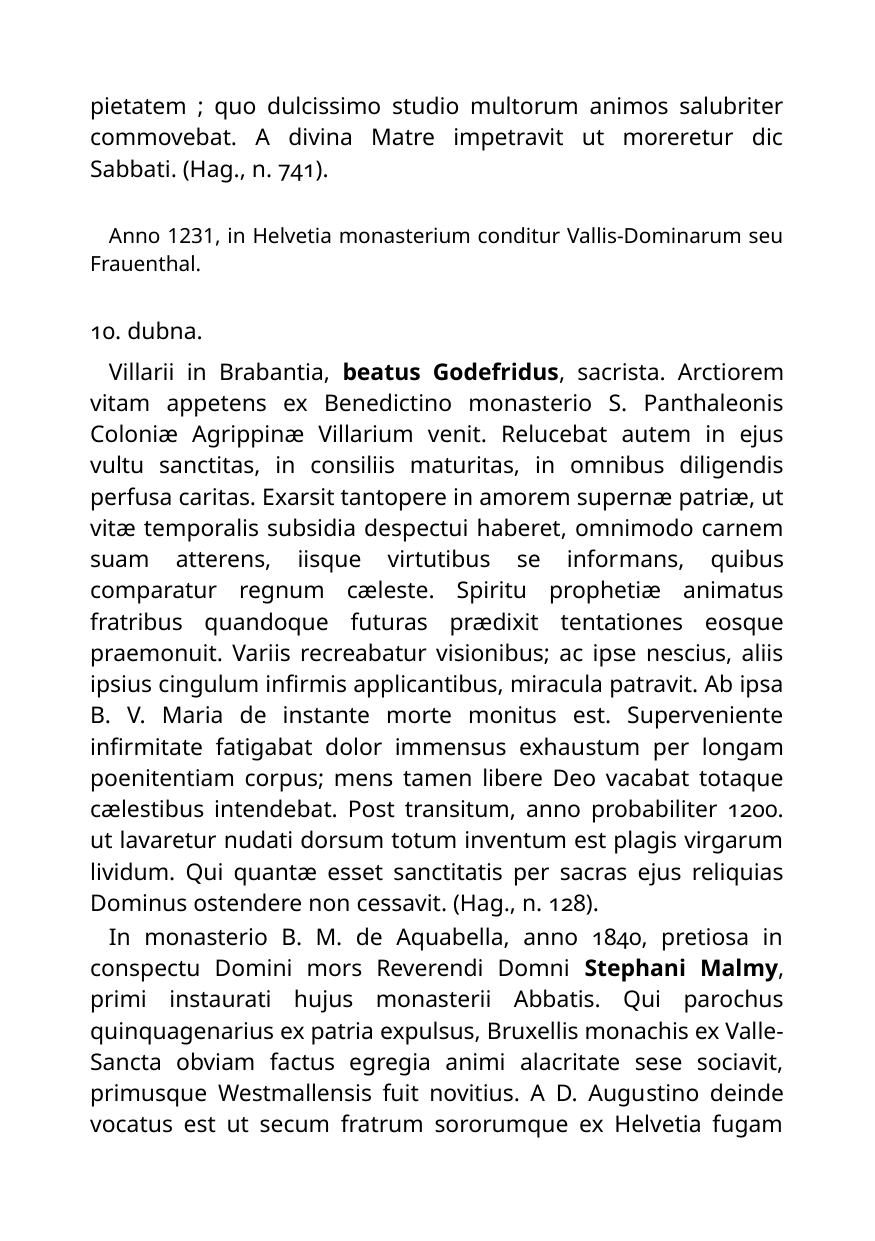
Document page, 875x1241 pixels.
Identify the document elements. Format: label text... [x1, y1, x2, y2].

text Anno 1231, in Helvetia monasterium conditur Vallis-Dominarum seu Frauenthal. [90, 221, 784, 278]
text Villarii in Brabantia, beatus Godefridus, sacrista. Arcti­orem vitam appetens ex Benedictino monasterio S. Panthaleonis Coloniæ Agrippinæ Villarium venit. Relucebat autem in ejus vultu sanctitas, in consiliis maturitas, in omnibus diligendis perfusa caritas. Exarsit tantopere in amorem supernæ patriæ, ut vitæ temporalis subsidia despectui haberet, omnimodo carnem suam atterens, iisque virtutibus se infor­mans, quibus comparatur regnum cæleste. Spiritu prophetiæ animatus fratribus quandoque futuras prædixit tentationes eosque praemonuit. Variis recreabatur visionibus; ac ipse nescius, aliis ipsius cingulum infirmis applicantibus, miracula patravit. Ab ipsa B. V. Maria de instante morte monitus est. Superveniente infirmitate fatigabat dolor immensus exhau­stum per longam poenitentiam corpus; mens tamen libere Deo vacabat totaque cælestibus intendebat. Post transitum, anno probabiliter 1200. ut lavaretur nudati dorsum totum inventum est plagis virgarum lividum. Qui quantæ esset sanctitatis per sacras ejus reliquias Dominus ostendere non cessavit. (Hag., n. 128). [90, 355, 784, 918]
text In monasterio B. M. de Aquabella, anno 1840, pretiosa in conspectu Domini mors Reverendi Domni Stephani Malmy, primi instaurati hujus monasterii Abbatis. Qui parochus quinquagenarius ex patria expulsus, Bruxellis monachis ex Valle-Sancta obviam factus egregia animi alacritate sese sociavit, primusque Westmallensis fuit novitius. A D. Augu­stino deinde vocatus est ut secum fratrum sororumque ex Helvetia fugam [90, 921, 784, 1140]
text 10. dubna. [90, 315, 784, 346]
text pietatem ; quo dulcissimo studio multorum animos salubriter commovebat. A divina Matre impetravit ut moreretur dic Sabbati. (Hag., n. 741). [90, 90, 784, 184]
